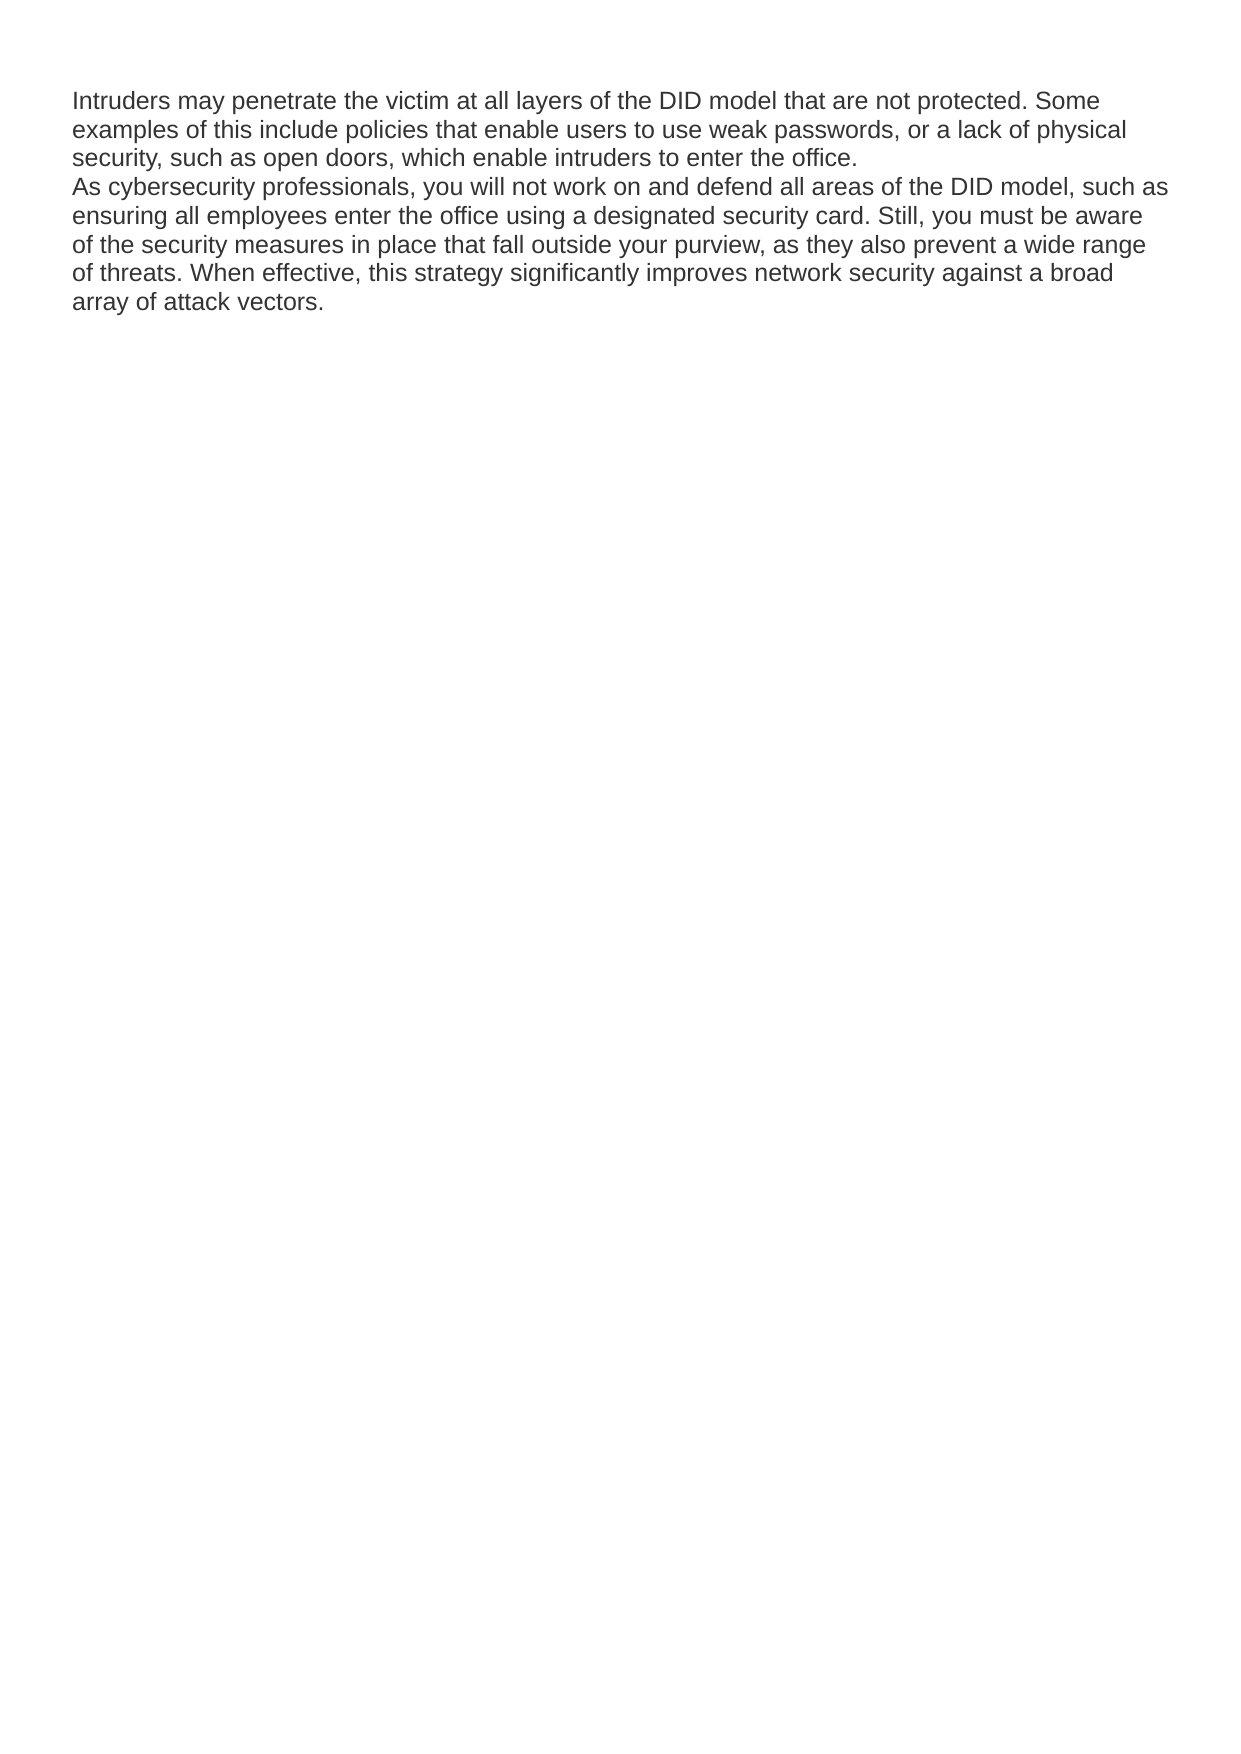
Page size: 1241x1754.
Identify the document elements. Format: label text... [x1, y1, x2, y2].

text Intruders may penetrate the victim at all layers of the DID model that are not protected. Some examples of this include policies that enable users to use weak passwords, or a lack of physical security, such as open doors, which enable intruders to enter the office. [72, 86, 1170, 172]
text As cybersecurity professionals, you will not work on and defend all areas of the DID model, such as ensuring all employees enter the office using a designated security card. Still, you must be aware of the security measures in place that fall outside your purview, as they also prevent a wide range of threats. When effective, this strategy significantly improves network security against a broad array of attack vectors. [72, 172, 1170, 316]
